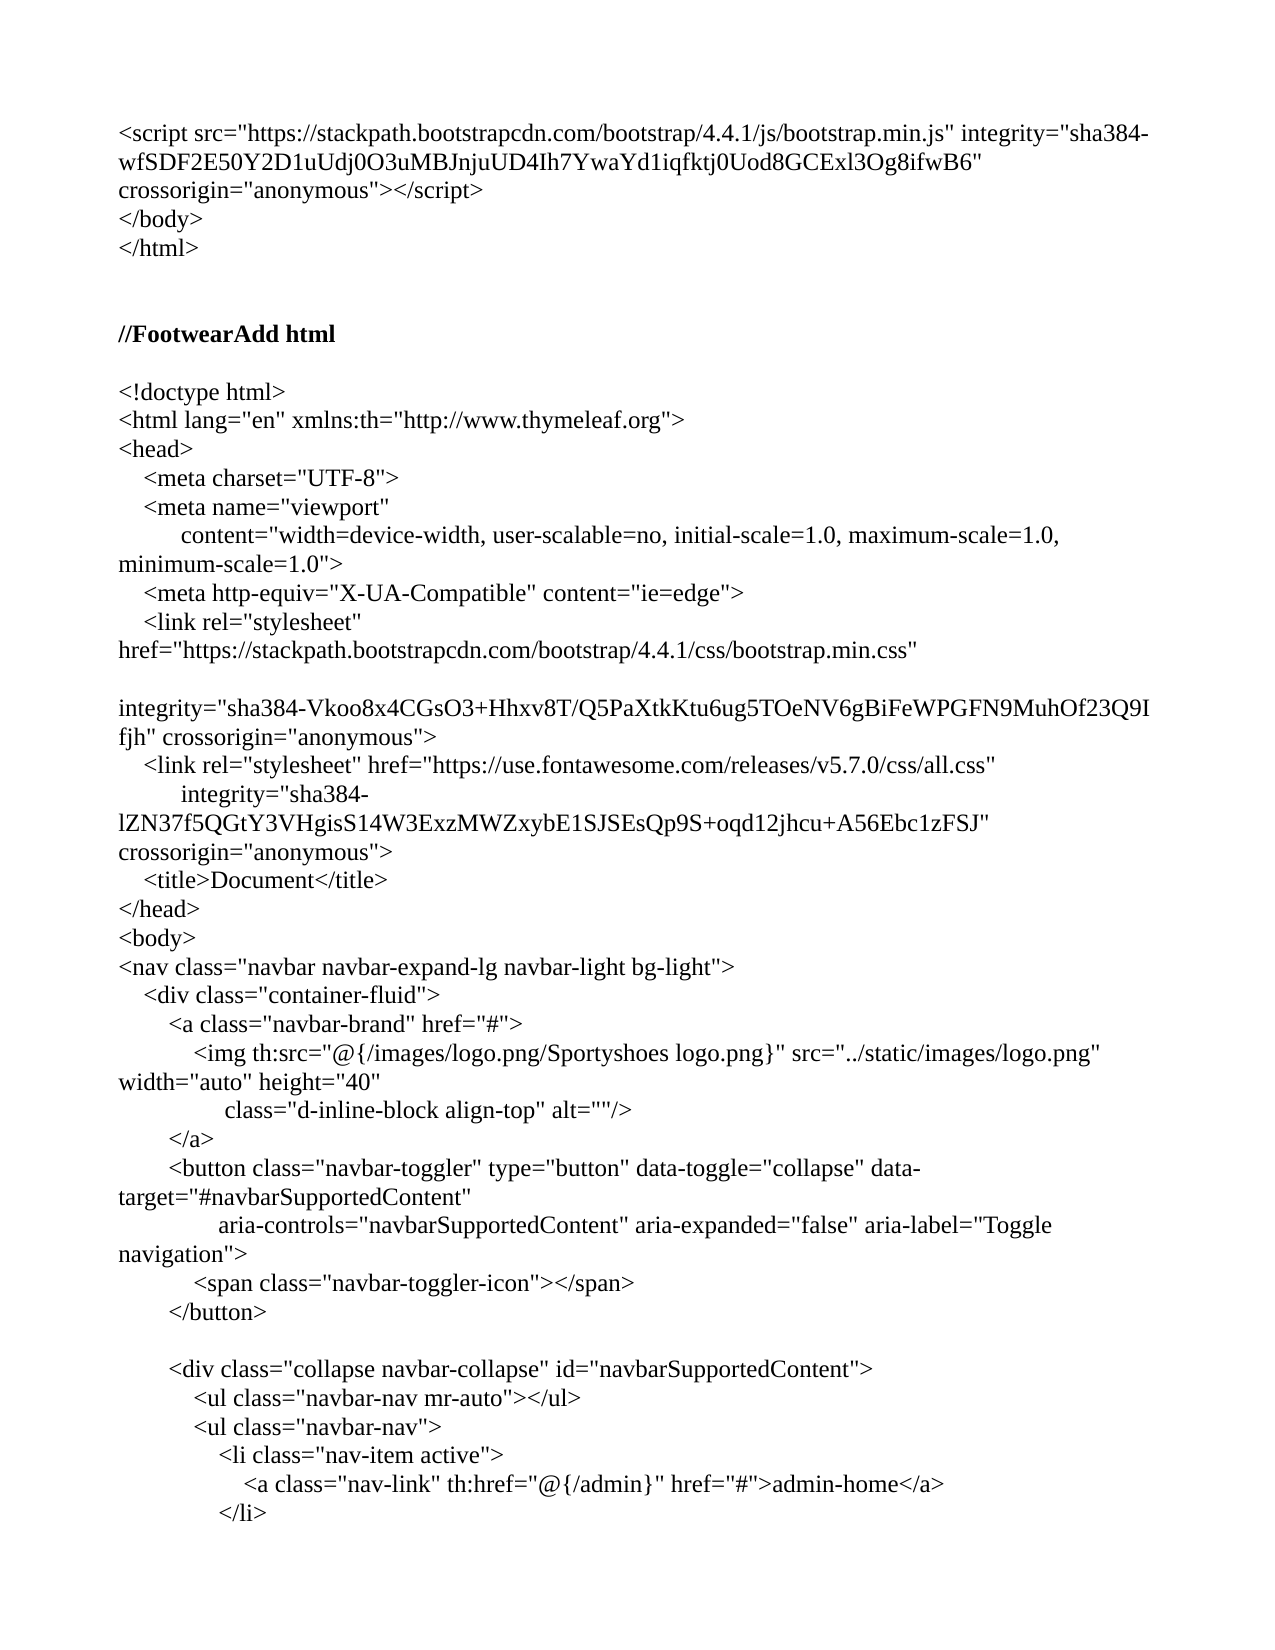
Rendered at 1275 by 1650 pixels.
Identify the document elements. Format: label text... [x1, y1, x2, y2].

text <title>Document</title> [118, 866, 1157, 894]
text <button class="navbar-toggler" type="button" data-toggle="collapse" data-target="#navbarSupportedContent" [118, 1153, 1157, 1211]
text //FootwearAdd html [118, 319, 1157, 348]
text </body> [118, 204, 1157, 233]
text <nav class="navbar navbar-expand-lg navbar-light bg-light"> [118, 952, 1157, 981]
text <!doctype html> [118, 377, 1157, 406]
text <meta name="viewport" [118, 492, 1157, 521]
text class="d-inline-block align-top" alt=""/> [118, 1096, 1157, 1124]
text </html> [118, 233, 1157, 262]
text <div class="collapse navbar-collapse" id="navbarSupportedContent"> [118, 1354, 1157, 1383]
text </li> [118, 1498, 1157, 1527]
text <div class="container-fluid"> [118, 981, 1157, 1009]
text <meta http-equiv="X-UA-Compatible" content="ie=edge"> [118, 578, 1157, 607]
text content="width=device-width, user-scalable=no, initial-scale=1.0, maximum-scale=1.0, minimum-scale=1.0"> [118, 521, 1157, 578]
text <span class="navbar-toggler-icon"></span> [118, 1268, 1157, 1297]
text <script src="https://stackpath.bootstrapcdn.com/bootstrap/4.4.1/js/bootstrap.min.js" integrity="sha384-wfSDF2E50Y2D1uUdj0O3uMBJnjuUD4Ih7YwaYd1iqfktj0Uod8GCExl3Og8ifwB6" crossorigin="anonymous"></script> [118, 118, 1157, 204]
text integrity="sha384-lZN37f5QGtY3VHgisS14W3ExzMWZxybE1SJSEsQp9S+oqd12jhcu+A56Ebc1zFSJ" crossorigin="anonymous"> [118, 779, 1157, 866]
text <body> [118, 923, 1157, 952]
text <a class="nav-link" th:href="@{/admin}" href="#">admin-home</a> [118, 1469, 1157, 1498]
text <link rel="stylesheet" href="https://stackpath.bootstrapcdn.com/bootstrap/4.4.1/css/bootstrap.min.css" [118, 607, 1157, 664]
text aria-controls="navbarSupportedContent" aria-expanded="false" aria-label="Toggle navigation"> [118, 1211, 1157, 1268]
text <link rel="stylesheet" href="https://use.fontawesome.com/releases/v5.7.0/css/all.css" [118, 751, 1157, 779]
text <meta charset="UTF-8"> [118, 463, 1157, 492]
text </head> [118, 894, 1157, 923]
text </a> [118, 1124, 1157, 1153]
text <html lang="en" xmlns:th="http://www.thymeleaf.org"> [118, 406, 1157, 434]
text </button> [118, 1297, 1157, 1326]
text integrity="sha384-Vkoo8x4CGsO3+Hhxv8T/Q5PaXtkKtu6ug5TOeNV6gBiFeWPGFN9MuhOf23Q9Ifjh" crossorigin="anonymous"> [118, 664, 1157, 751]
text <ul class="navbar-nav mr-auto"></ul> [118, 1383, 1157, 1412]
text <head> [118, 434, 1157, 463]
text <li class="nav-item active"> [118, 1441, 1157, 1469]
text <ul class="navbar-nav"> [118, 1412, 1157, 1441]
text <img th:src="@{/images/logo.png/Sportyshoes logo.png}" src="../static/images/logo.png" width="auto" height="40" [118, 1038, 1157, 1096]
text <a class="navbar-brand" href="#"> [118, 1009, 1157, 1038]
